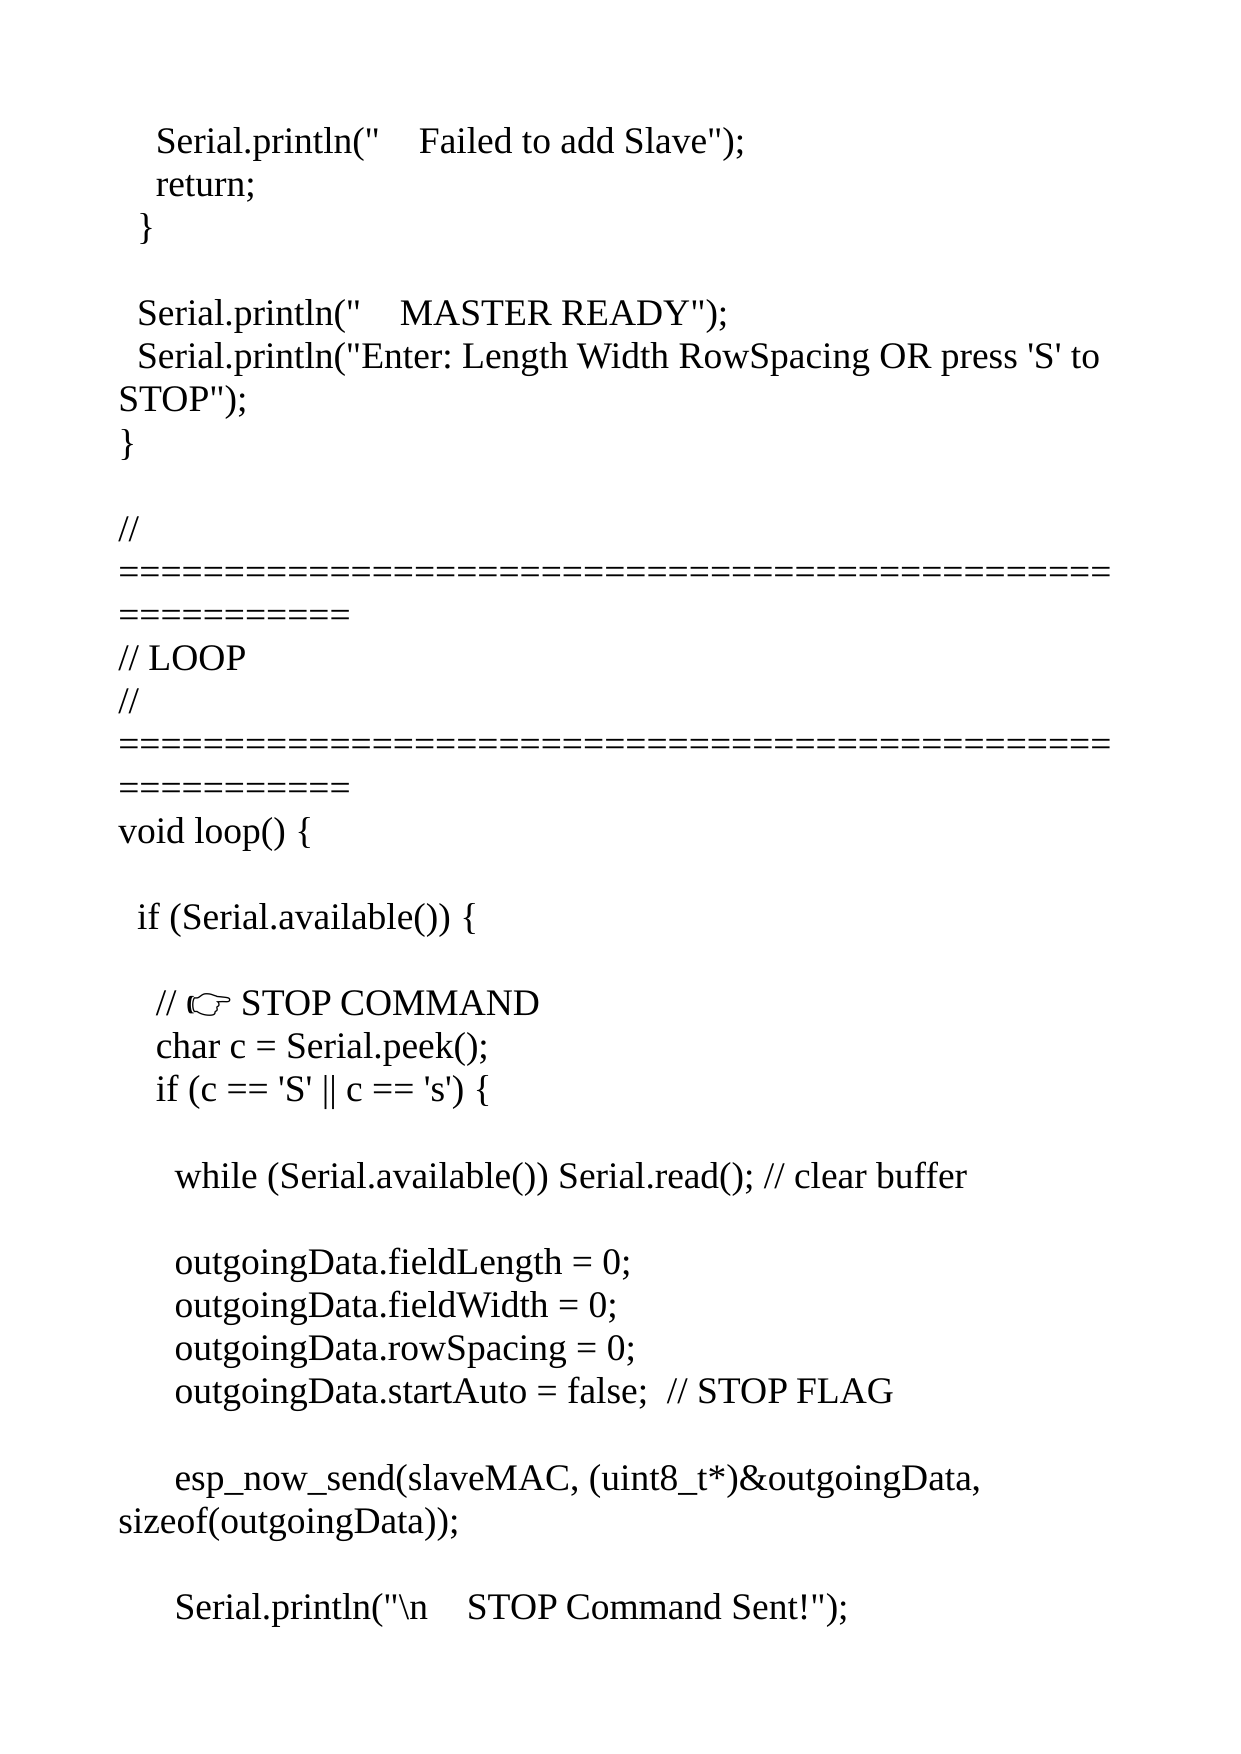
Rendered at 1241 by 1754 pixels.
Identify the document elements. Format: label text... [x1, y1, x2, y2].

text return; [118, 161, 1122, 204]
text Serial.println("\n🛑 STOP Command Sent!"); [118, 1584, 1122, 1627]
text Serial.println("❌ Failed to add Slave"); [118, 118, 1122, 161]
text outgoingData.rowSpacing = 0; [118, 1326, 1122, 1369]
text outgoingData.fieldWidth = 0; [118, 1282, 1122, 1326]
text Serial.println("✅ MASTER READY"); [118, 291, 1122, 334]
text void loop() { [118, 808, 1122, 851]
text // 👉 STOP COMMAND [118, 981, 1122, 1024]
text if (Serial.available()) { [118, 894, 1122, 937]
text Serial.println("Enter: Length Width RowSpacing OR press 'S' to STOP"); [118, 334, 1122, 420]
text if (c == 'S' || c == 's') { [118, 1067, 1122, 1110]
text } [118, 420, 1122, 463]
text char c = Serial.peek(); [118, 1024, 1122, 1067]
text // ========================================================== [118, 679, 1122, 808]
text while (Serial.available()) Serial.read(); // clear buffer [118, 1153, 1122, 1196]
text esp_now_send(slaveMAC, (uint8_t*)&outgoingData, sizeof(outgoingData)); [118, 1455, 1122, 1541]
text } [118, 204, 1122, 247]
text outgoingData.startAuto = false; // STOP FLAG [118, 1369, 1122, 1412]
text outgoingData.fieldLength = 0; [118, 1239, 1122, 1282]
text // ========================================================== [118, 506, 1122, 636]
text // LOOP [118, 636, 1122, 679]
